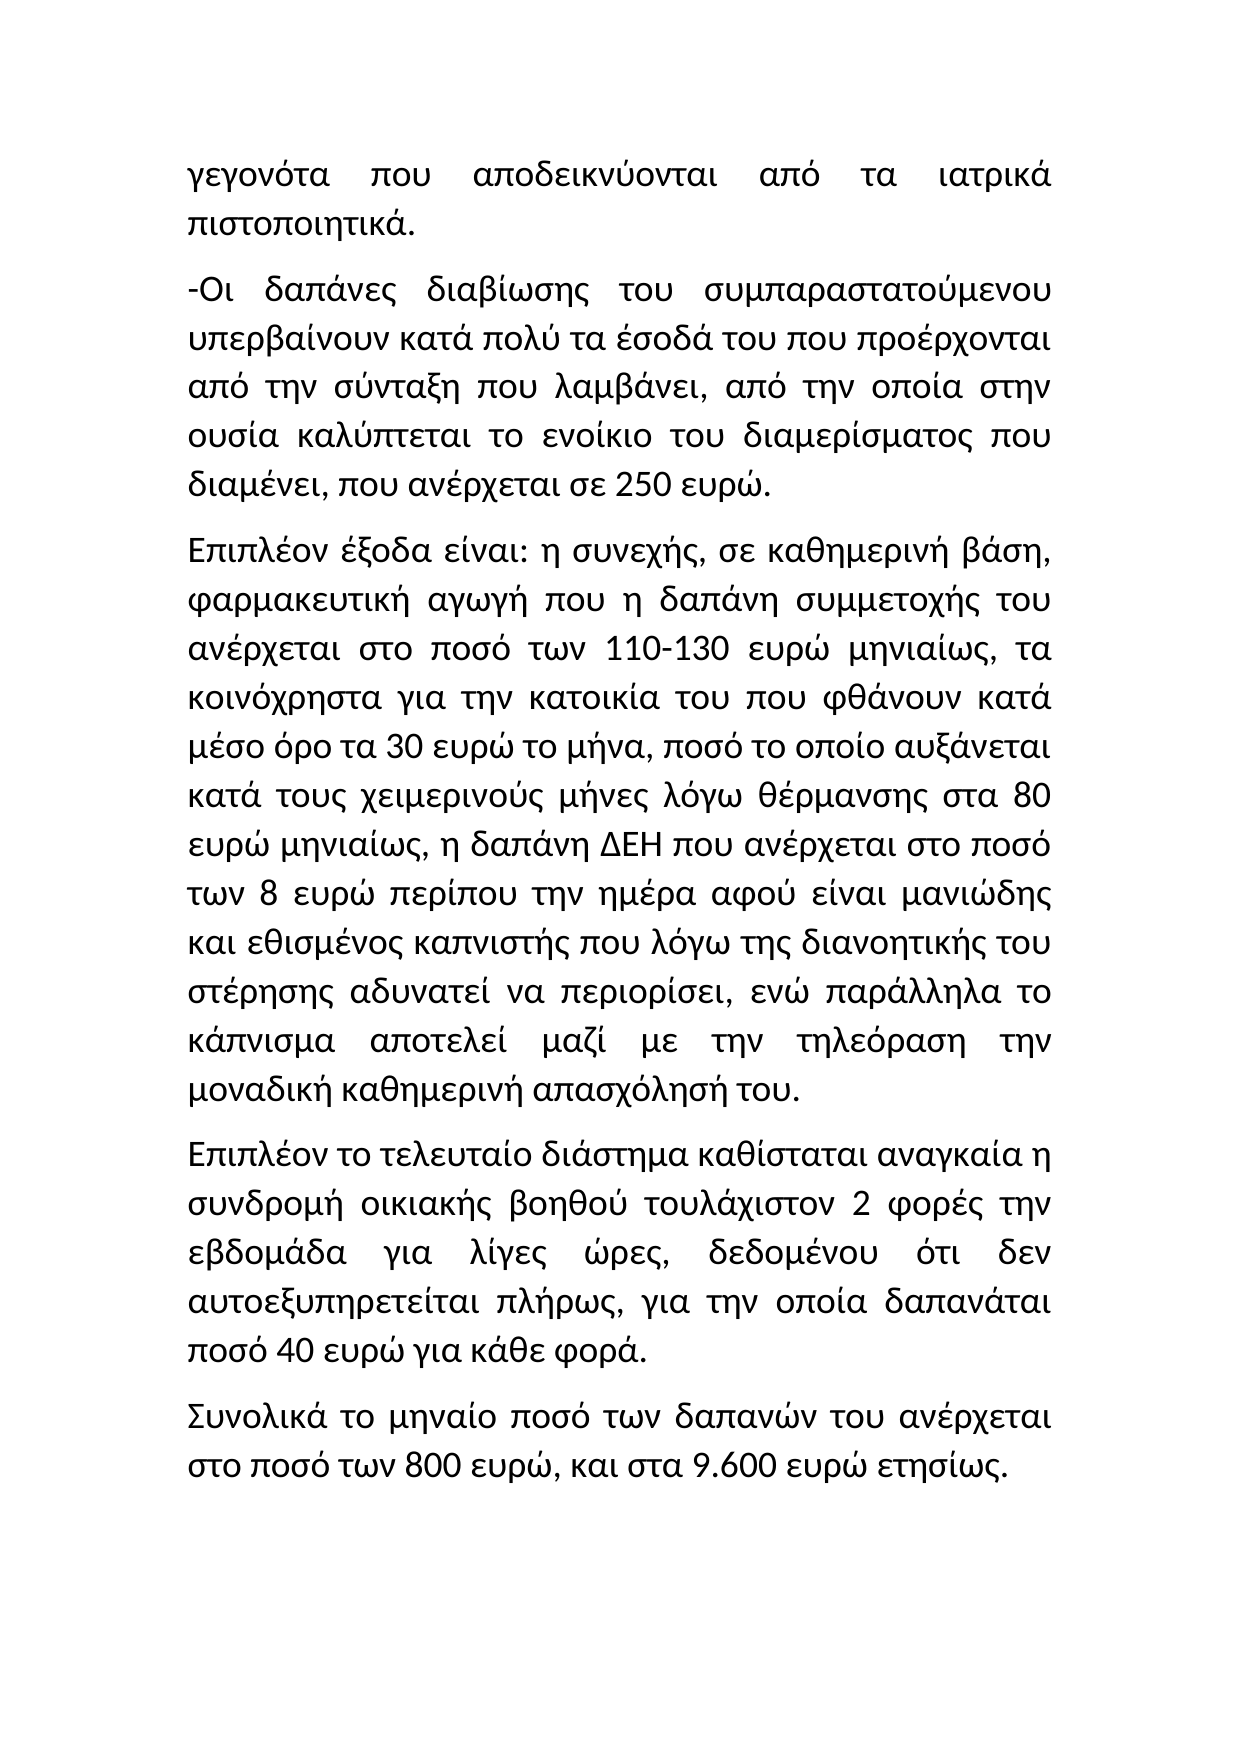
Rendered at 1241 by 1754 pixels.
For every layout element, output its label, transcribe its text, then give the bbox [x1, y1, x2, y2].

text -Οι δαπάνες διαβίωσης του συμπαραστατούμενου υπερβαίνουν κατά πολύ τα έσοδά του που προέρχονται από την σύνταξη που λαμβάνει, από την οποία στην ουσία καλύπτεται το ενοίκιο του διαμερίσματος που διαμένει, που ανέρχεται σε 250 ευρώ. [187, 264, 1053, 506]
text γεγονότα που αποδεικνύονται από τα ιατρικά πιστοποιητικά. [187, 150, 1053, 245]
text Επιπλέον το τελευταίο διάστημα καθίσταται αναγκαία η συνδρομή οικιακής βοηθού τουλάχιστον 2 φορές την εβδομάδα για λίγες ώρες, δεδομένου ότι δεν αυτοεξυπηρετείται πλήρως, για την οποία δαπανάται ποσό 40 ευρώ για κάθε φορά. [187, 1130, 1053, 1372]
text Επιπλέον έξοδα είναι: η συνεχής, σε καθημερινή βάση, φαρμακευτική αγωγή που η δαπάνη συμμετοχής του ανέρχεται στο ποσό των 110-130 ευρώ μηνιαίως, τα κοινόχρηστα για την κατοικία του που φθάνουν κατά μέσο όρο τα 30 ευρώ το μήνα, ποσό το οποίο αυξάνεται κατά τους χειμερινούς μήνες λόγω θέρμανσης στα 80 ευρώ μηνιαίως, η δαπάνη ΔΕΗ που ανέρχεται στο ποσό των 8 ευρώ περίπου την ημέρα αφού είναι μανιώδης και εθισμένος καπνιστής που λόγω της διανοητικής του στέρησης αδυνατεί να περιορίσει, ενώ παράλληλα το κάπνισμα αποτελεί μαζί με την τηλεόραση την μοναδική καθημερινή απασχόλησή του. [187, 526, 1053, 1110]
text Συνολικά το μηναίο ποσό των δαπανών του ανέρχεται στο ποσό των 800 ευρώ, και στα 9.600 ευρώ ετησίως. [187, 1392, 1053, 1486]
